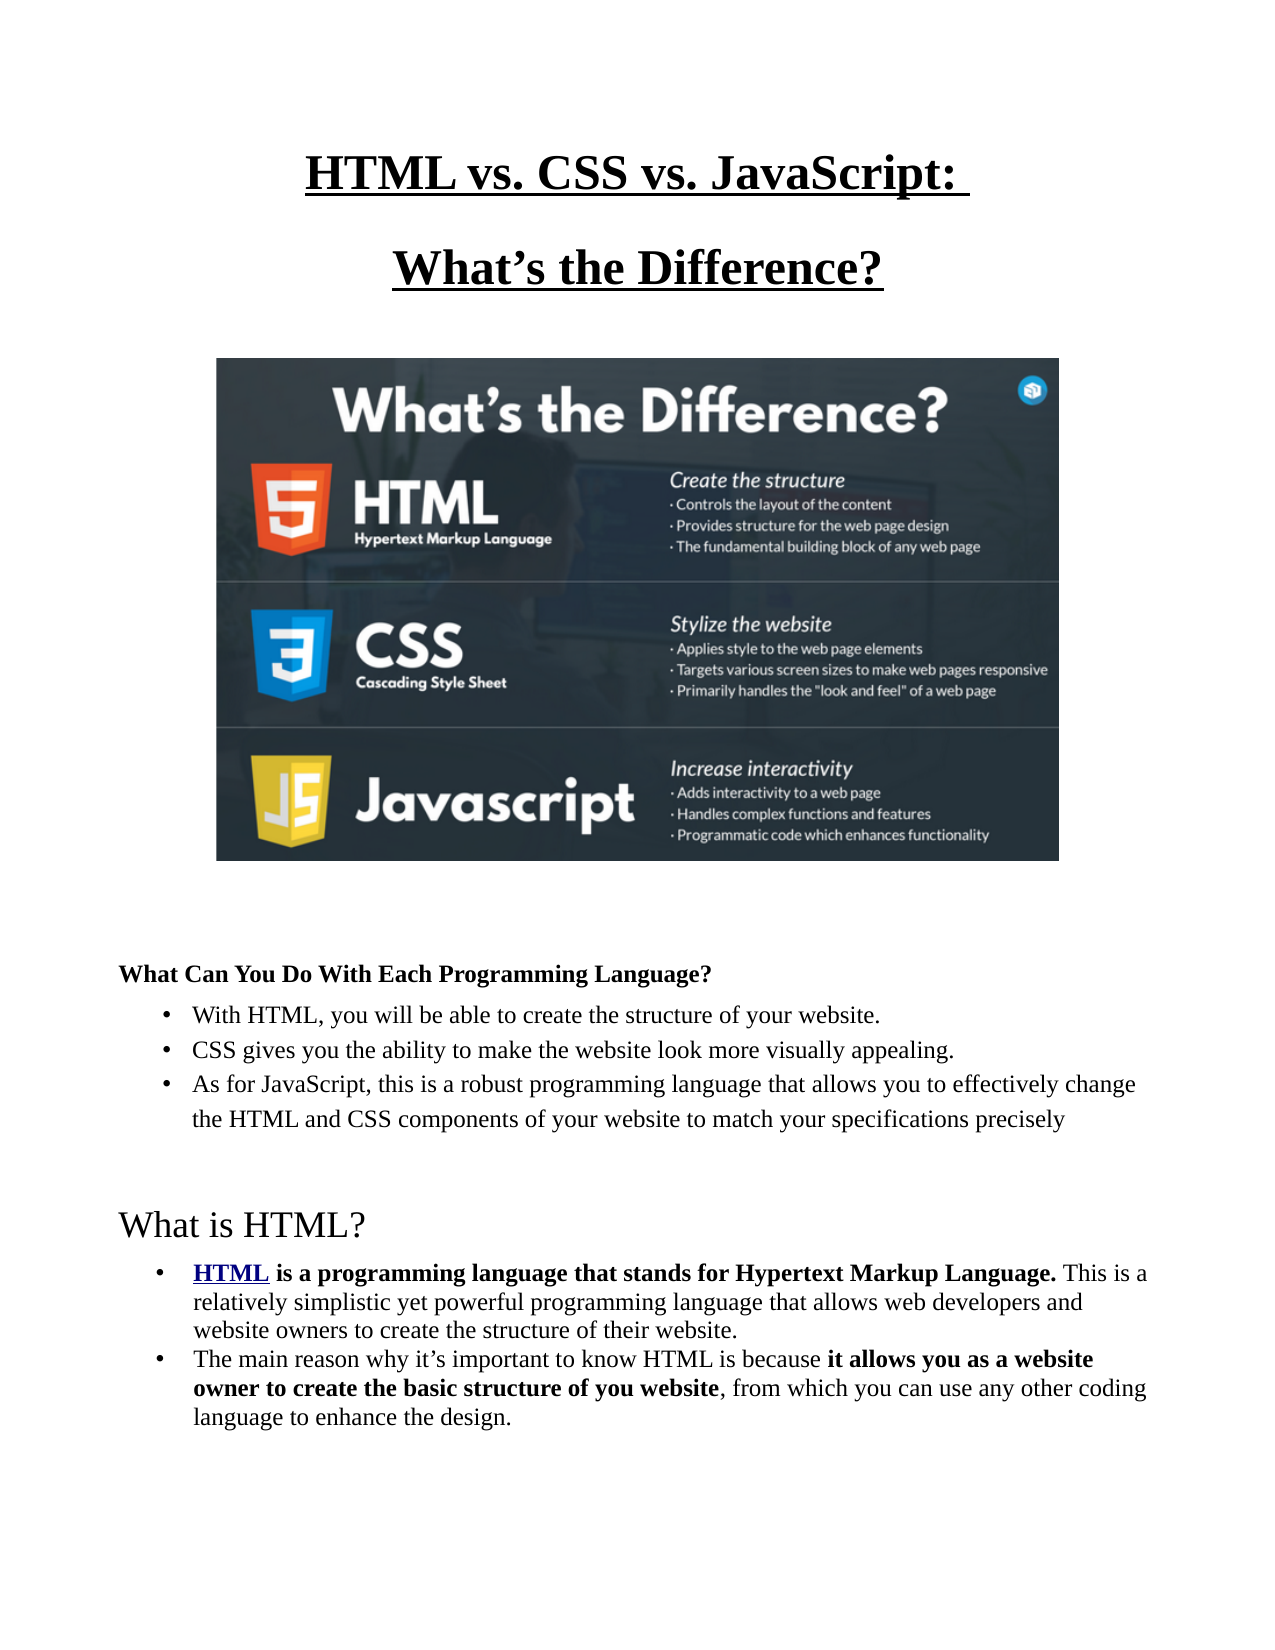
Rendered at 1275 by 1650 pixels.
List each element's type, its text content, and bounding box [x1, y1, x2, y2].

subtitle What’s the Difference? [118, 238, 1157, 296]
list The main reason why it’s important to know HTML is because it allows you as a website owner to create the basic structure of you website, from which you can use any other coding language to enhance the design. [156, 1344, 1157, 1430]
subtitle HTML vs. CSS vs. JavaScript: [118, 143, 1157, 201]
list As for JavaScript, this is a robust programming language that allows you to effectively change the HTML and CSS components of your website to match your specifications precisely [162, 1069, 1157, 1132]
list CSS gives you the ability to make the website look more visually appealing. [162, 1035, 1157, 1063]
list HTML is a programming language that stands for Hypertext Markup Language. This is a relatively simplistic yet powerful programming language that allows web developers and website owners to create the structure of their website. [156, 1258, 1157, 1344]
subtitle What is HTML? [118, 1202, 1157, 1245]
subtitle What Can You Do With Each Programming Language? [118, 959, 1157, 988]
list With HTML, you will be able to create the structure of your website. [162, 1000, 1157, 1029]
picture [216, 358, 1059, 861]
